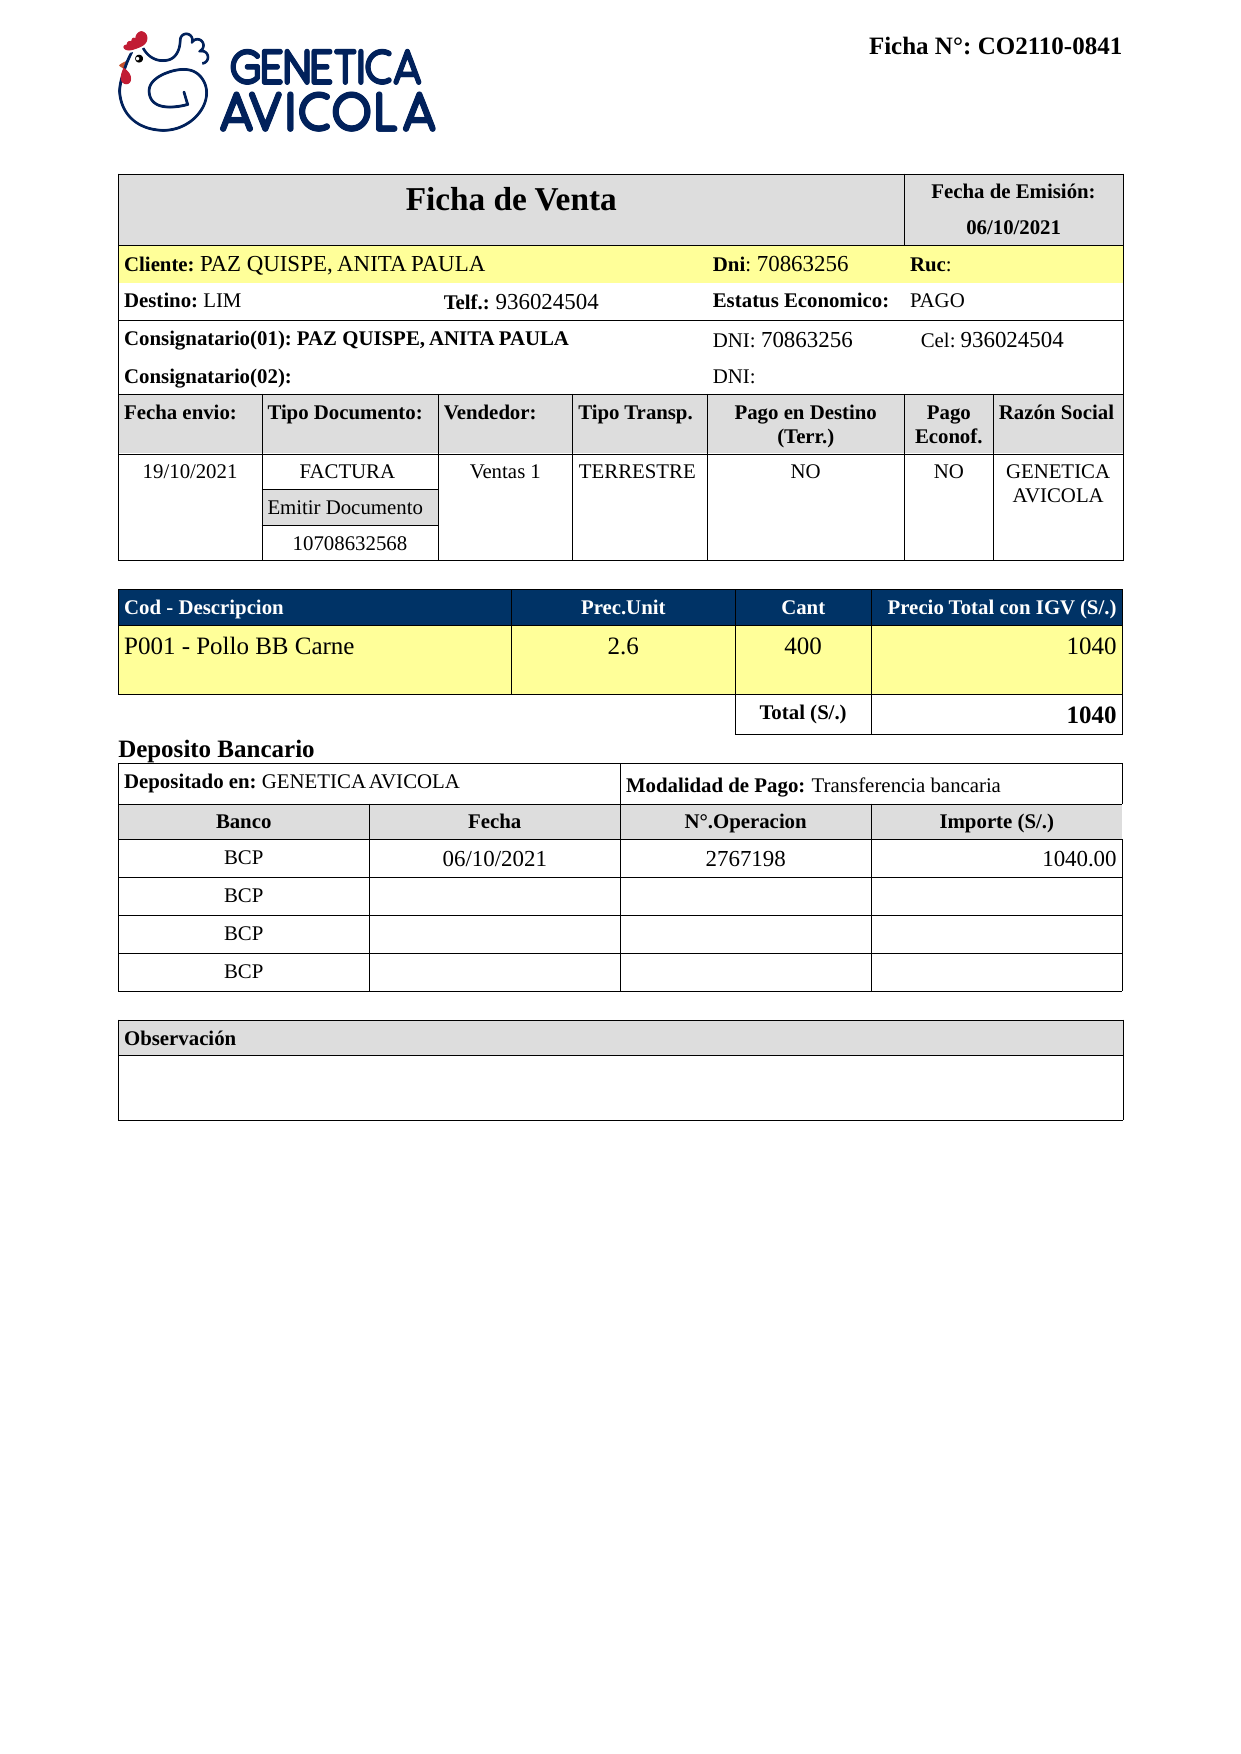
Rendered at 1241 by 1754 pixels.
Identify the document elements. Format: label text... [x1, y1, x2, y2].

table_cell BCP [119, 954, 369, 991]
table_cell Pago Econof. [905, 395, 993, 453]
table_cell [511, 695, 735, 734]
table_cell 06/10/2021 [370, 840, 620, 877]
table_cell FACTURA [263, 455, 438, 489]
table_cell NO [905, 455, 993, 560]
table_cell 19/10/2021 [119, 455, 262, 560]
table_cell 400 [736, 626, 871, 694]
table_header Cant [736, 590, 871, 625]
table_cell Ruc: [904, 246, 1123, 283]
table_cell [872, 954, 1122, 991]
table_cell Estatus Economico: [707, 283, 904, 320]
table_cell [872, 916, 1122, 953]
table_cell [621, 954, 871, 991]
table_cell 1040.00 [872, 840, 1122, 877]
table_cell Pago en Destino (Terr.) [708, 395, 904, 453]
table_header Fecha de Emisión: [905, 175, 1123, 209]
table_cell Dni: 70863256 [707, 246, 904, 283]
table_cell 10708632568 [263, 526, 438, 560]
table_cell BCP [119, 840, 369, 877]
table_header Modalidad de Pago: Transferencia bancaria [621, 764, 1122, 803]
table_cell 2.6 [512, 626, 735, 694]
table_cell TERRESTRE [573, 455, 707, 560]
table_cell DNI: [707, 358, 1123, 394]
table_cell Telf.: 936024504 [438, 283, 707, 320]
table_cell Tipo Transp. [573, 395, 707, 453]
table_cell [119, 1056, 1123, 1119]
table_cell Razón Social [994, 395, 1123, 453]
table_cell 1040 [872, 626, 1122, 694]
table_cell Importe (S/.) [872, 805, 1122, 839]
table_cell Vendedor: [439, 395, 572, 453]
table_cell NO [708, 455, 904, 560]
table_cell PAGO [904, 283, 1123, 320]
table_cell Cliente: PAZ QUISPE, ANITA PAULA [119, 246, 707, 283]
table_cell 2767198 [621, 840, 871, 877]
table_cell [621, 916, 871, 953]
table_cell Cel: 936024504 [915, 321, 1123, 358]
table_header Depositado en: GENETICA AVICOLA [119, 764, 620, 803]
text Deposito Bancario [118, 734, 1122, 763]
table_cell Fecha [370, 805, 620, 839]
table_cell Tipo Documento: [263, 395, 438, 453]
table_cell Consignatario(02): [119, 358, 707, 394]
table_cell [872, 878, 1122, 915]
table_header Observación [119, 1021, 1123, 1055]
table_cell 06/10/2021 [905, 209, 1123, 245]
table_cell Ventas 1 [439, 455, 572, 560]
table_header Prec.Unit [512, 590, 735, 625]
table_cell [370, 954, 620, 991]
table_cell BCP [119, 878, 369, 915]
table_cell Destino: LIM [119, 283, 438, 320]
table_cell GENETICA AVICOLA [994, 455, 1123, 560]
table_header Precio Total con IGV (S/.) [872, 590, 1122, 625]
table_cell DNI: 70863256 [707, 321, 915, 358]
table_cell Banco [119, 805, 369, 839]
table_cell N°.Operacion [621, 805, 871, 839]
table_cell Emitir Documento [263, 490, 438, 525]
table_cell [370, 878, 620, 915]
table_header Cod - Descripcion [119, 590, 511, 625]
table_cell P001 - Pollo BB Carne [119, 626, 511, 694]
table_cell Total (S/.) [736, 695, 871, 734]
picture [118, 31, 436, 132]
table_cell 1040 [872, 695, 1122, 734]
table_cell [621, 878, 871, 915]
table_cell [370, 916, 620, 953]
table_header Ficha de Venta [119, 175, 904, 245]
table_cell BCP [119, 916, 369, 953]
table_cell Consignatario(01): PAZ QUISPE, ANITA PAULA [119, 321, 707, 358]
table_cell Fecha envio: [119, 395, 262, 453]
table_cell [118, 695, 511, 734]
